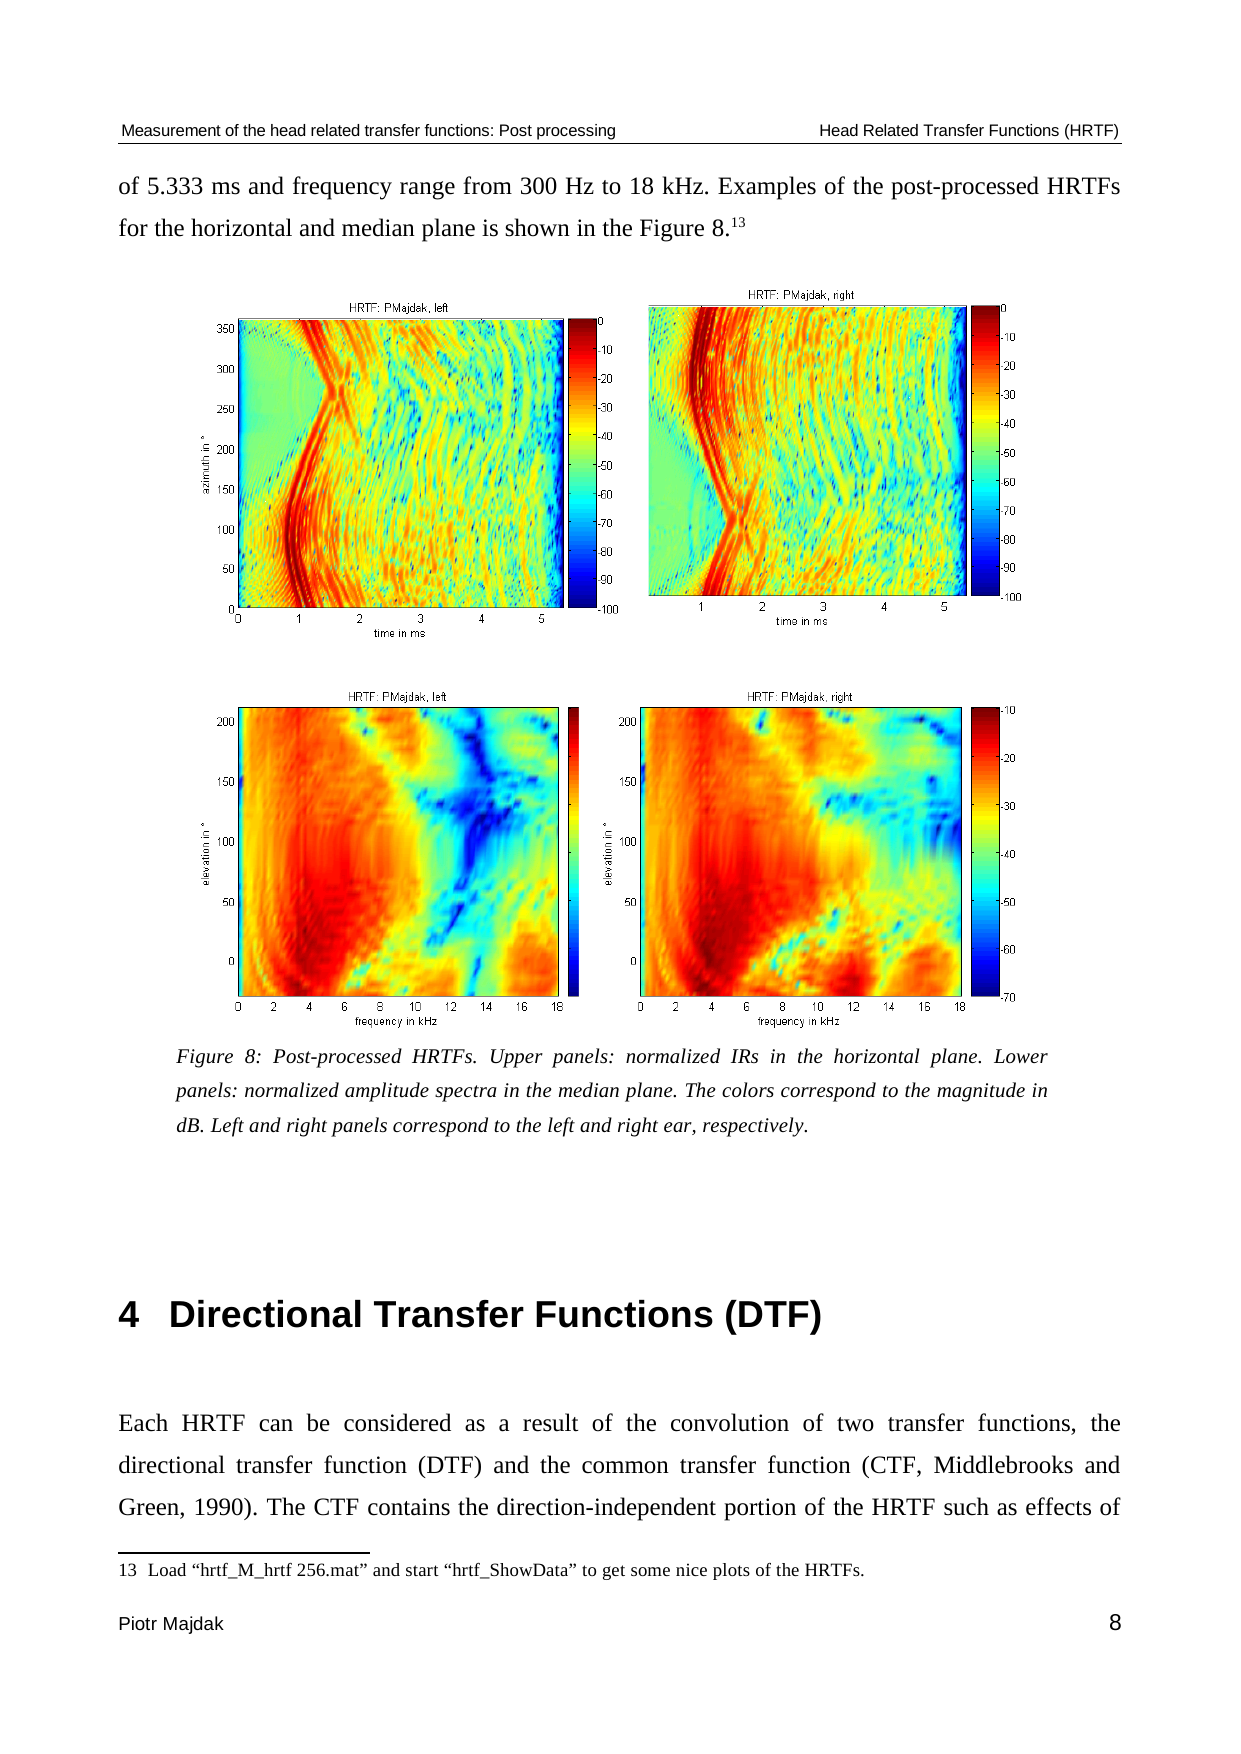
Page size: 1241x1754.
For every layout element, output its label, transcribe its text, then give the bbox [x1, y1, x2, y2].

text of 5.333 ms and frequency range from 300 Hz to 18 kHz. Examples of the post-processed HRTFs for the horizontal and median plane is shown in the Figure 8. [118, 172, 1122, 242]
picture [176, 680, 1052, 1034]
text Each HRTF can be considered as a result of the convolution of two transfer functions, the directional transfer function (DTF) and the common transfer function (CTF, Middlebrooks and Green, 1990). The CTF contains the direction-independent portion of the HRTF such as effects of [118, 1409, 1122, 1521]
picture [176, 278, 1052, 646]
text Figure 8: Post-processed HRTFs. Upper panels: normalized IRs in the horizontal plane. Lower panels: normalized amplitude spectra in the median plane. The colors correspond to the magnitude in dB. Left and right panels correspond to the left and right ear, respectively. [176, 1034, 1051, 1137]
text Load “hrtf_M_hrtf 256.mat” and start “hrtf_ShowData” to get some nice plots of the HRTFs. [118, 1559, 1122, 1580]
subtitle Directional Transfer Functions (DTF) [118, 1294, 1122, 1336]
